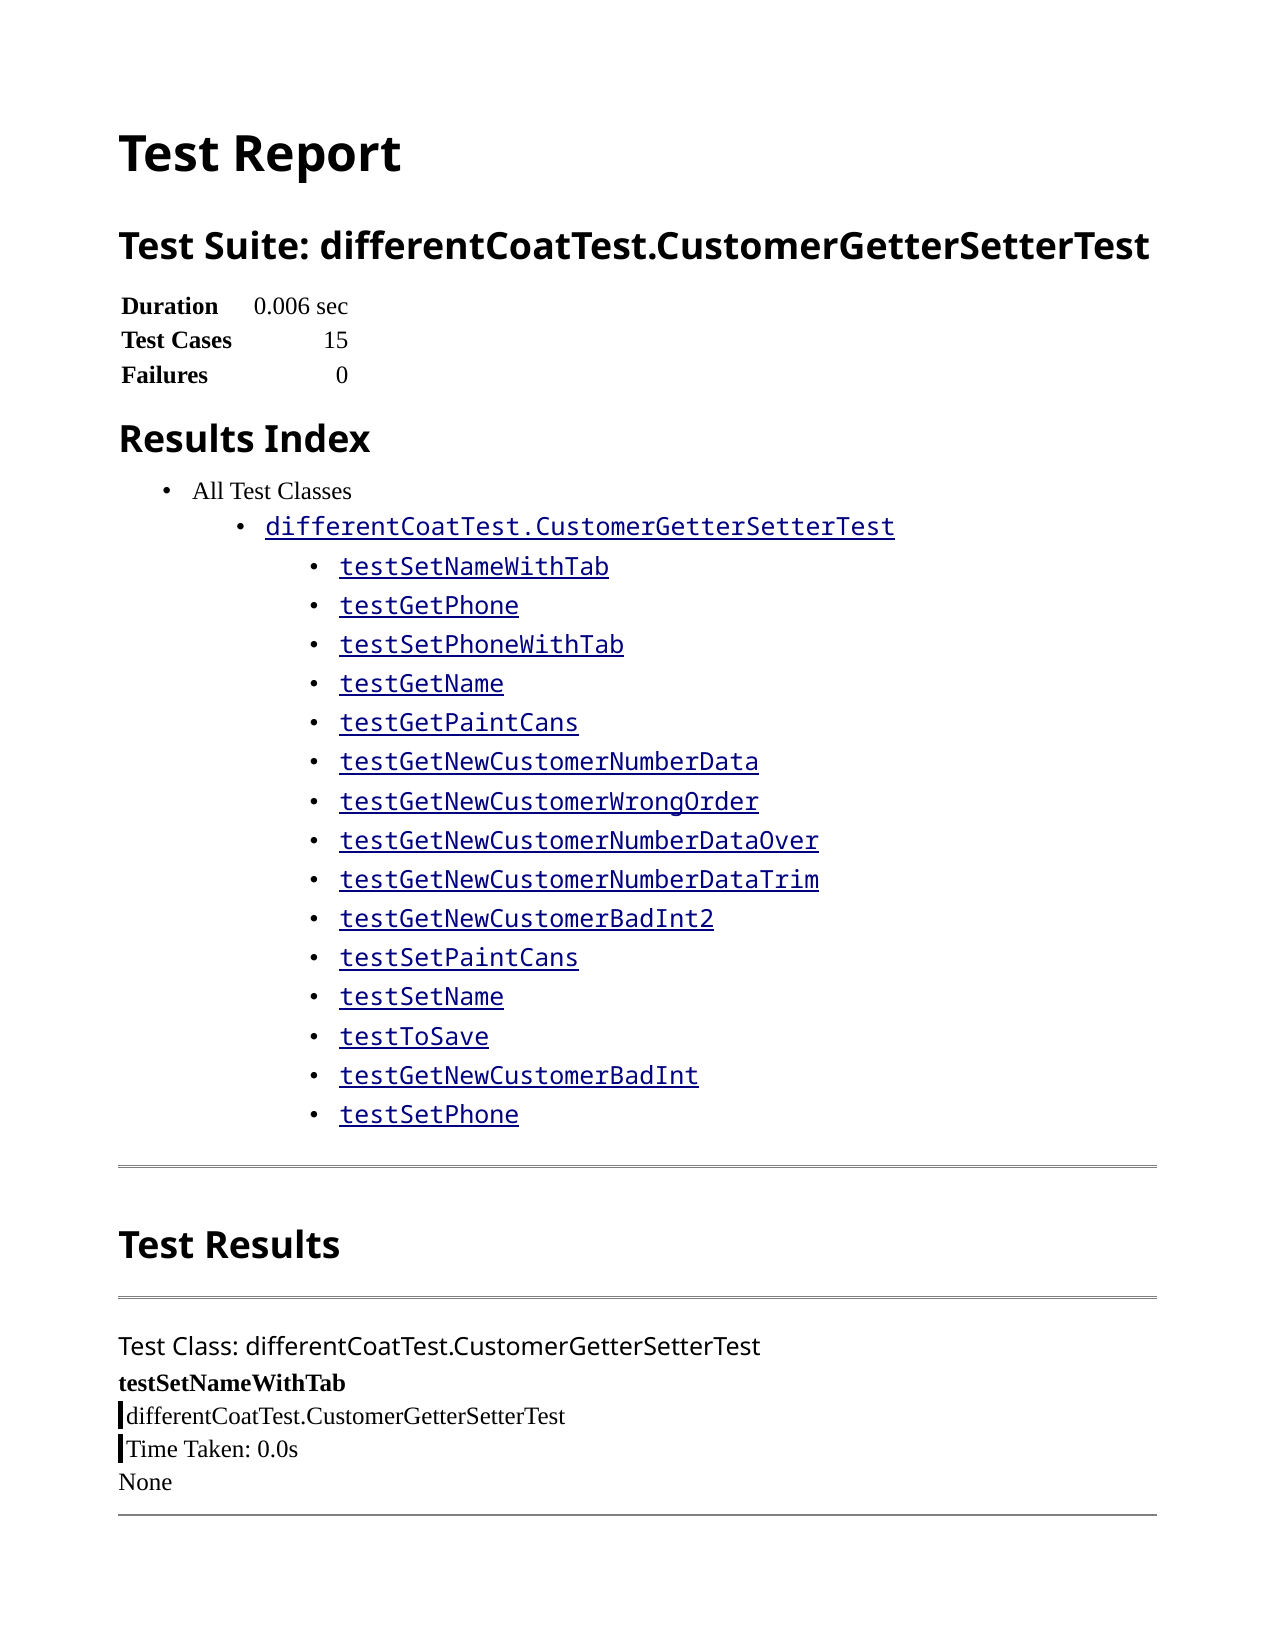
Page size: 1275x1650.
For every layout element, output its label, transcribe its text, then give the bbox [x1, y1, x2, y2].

subtitle Test Suite: differentCoatTest.CustomerGetterSetterTest [118, 219, 1157, 271]
list testGetName [309, 666, 1157, 700]
list testGetNewCustomerBadInt2 [309, 901, 1157, 935]
text Test Class: differentCoatTest.CustomerGetterSetterTest [118, 1329, 1157, 1363]
list testGetPhone [309, 587, 1157, 621]
list testSetPhone [309, 1097, 1157, 1131]
list testGetPaintCans [309, 705, 1157, 739]
list testGetNewCustomerNumberDataTrim [309, 862, 1157, 896]
list All Test Classes [162, 476, 1157, 505]
subtitle Test Report [118, 118, 1157, 186]
list testSetPhoneWithTab [309, 627, 1157, 661]
table_cell 15 [241, 323, 351, 357]
subtitle Results Index [118, 412, 1157, 463]
text None [118, 1467, 1157, 1496]
text testSetNameWithTab differentCoatTest.CustomerGetterSetterTest Time Taken: 0.0s [118, 1368, 1157, 1463]
list testGetNewCustomerNumberData [309, 744, 1157, 778]
list testSetPaintCans [309, 940, 1157, 974]
list testToSave [309, 1018, 1157, 1052]
table_cell 0 [241, 357, 351, 392]
subtitle Test Results [118, 1218, 1157, 1269]
list differentCoatTest.CustomerGetterSetterTest [236, 509, 1157, 543]
list testGetNewCustomerWrongOrder [309, 783, 1157, 817]
list testGetNewCustomerNumberDataOver [309, 822, 1157, 856]
list testSetName [309, 979, 1157, 1013]
table_header Duration [118, 288, 241, 322]
table_header 0.006 sec [241, 288, 351, 322]
list testSetNameWithTab [309, 548, 1157, 582]
table_cell Test Cases [118, 323, 241, 357]
table_cell Failures [118, 357, 241, 392]
list testGetNewCustomerBadInt [309, 1057, 1157, 1091]
